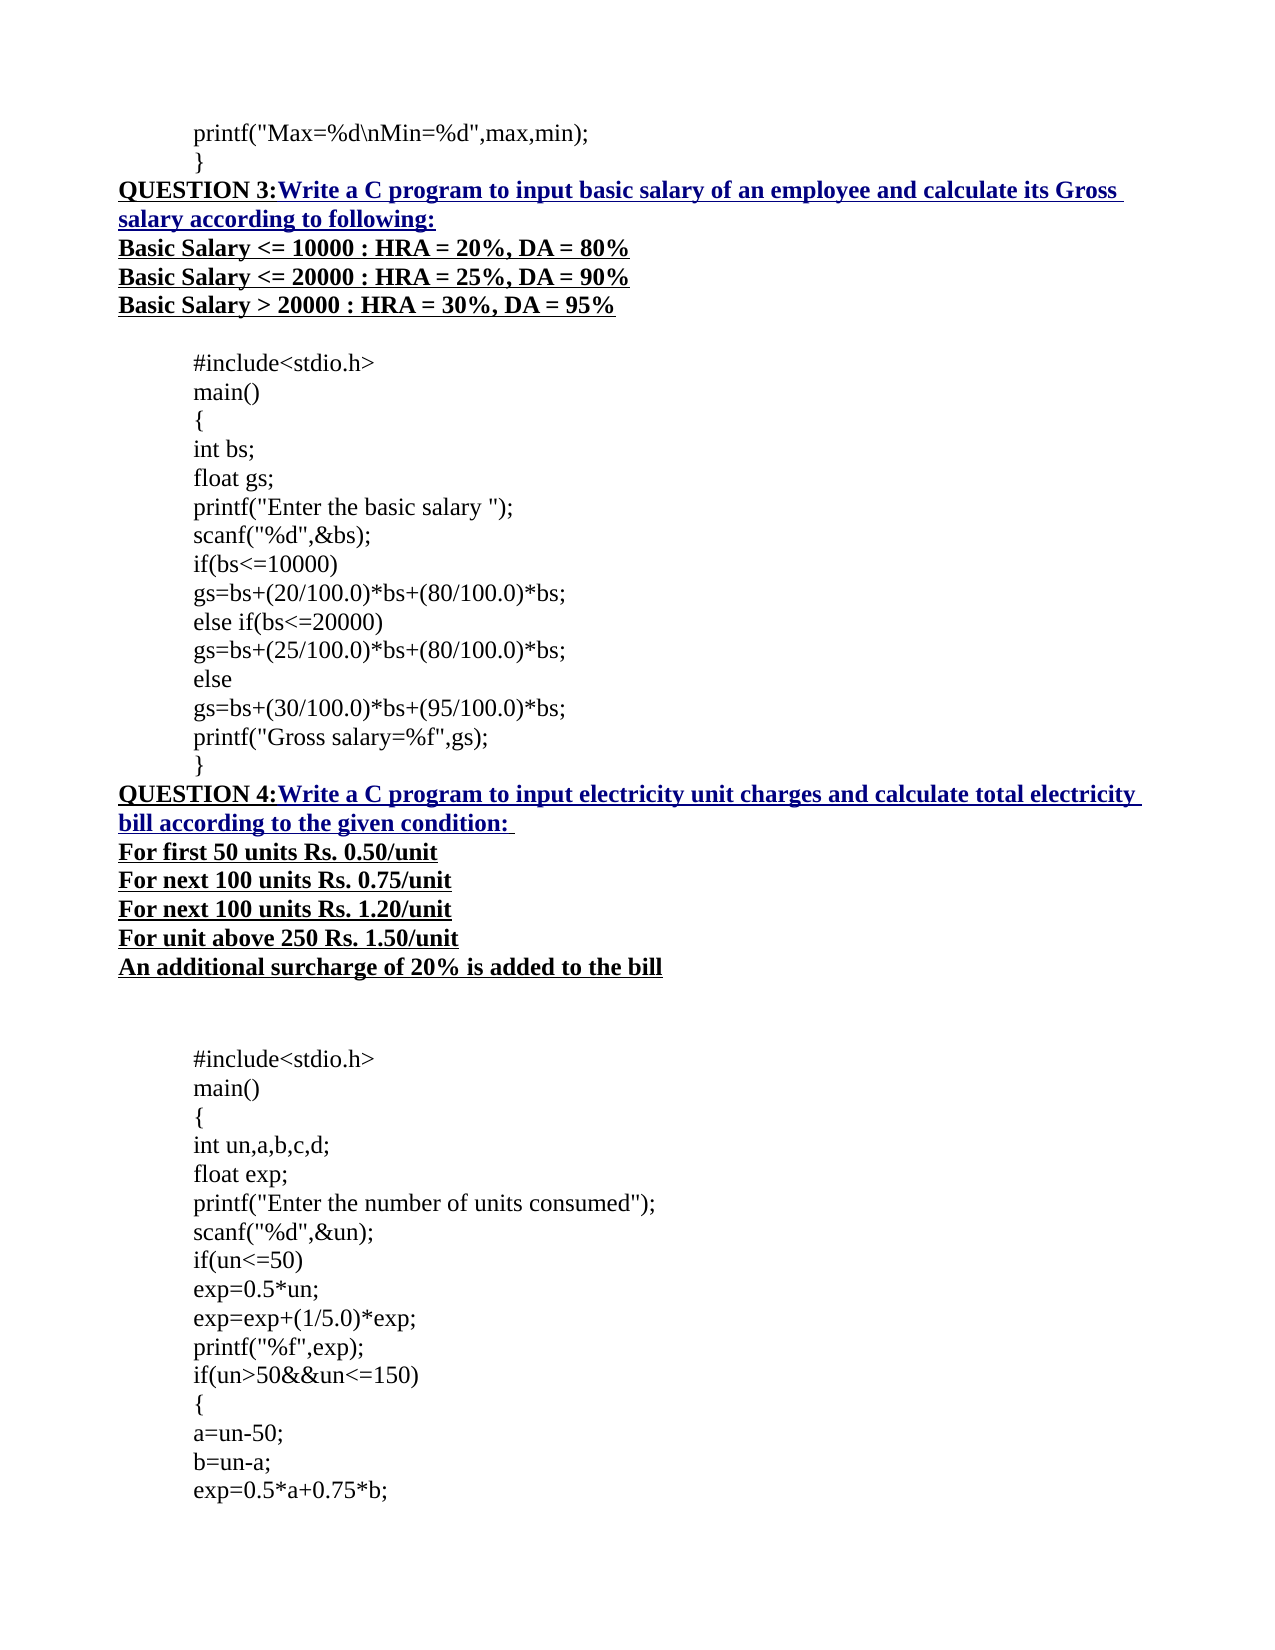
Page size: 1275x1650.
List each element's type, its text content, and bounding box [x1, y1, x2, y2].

list #include<stdio.h> [193, 1044, 1157, 1073]
list scanf("%d",&un); [193, 1217, 1157, 1246]
list { [193, 406, 1157, 434]
list printf("Gross salary=%f",gs); [193, 722, 1157, 751]
list b=un-a; [193, 1447, 1157, 1476]
list float gs; [193, 463, 1157, 492]
list QUESTION 3:Write a C program to input basic salary of an employee and calculate its Gross salary according to following: Basic Salary <= 10000 : HRA = 20%, DA = 80% Basic Salary <= 20000 : HRA = 25%, DA = 90% Basic Salary > 20000 : HRA = 30%, DA = 95% [118, 176, 1157, 319]
list } [193, 751, 1157, 779]
list exp=0.5*un; [193, 1274, 1157, 1303]
list else [193, 664, 1157, 693]
list if(bs<=10000) [193, 549, 1157, 578]
list main() [193, 377, 1157, 406]
list scanf("%d",&bs); [193, 521, 1157, 549]
list exp=0.5*a+0.75*b; [193, 1476, 1157, 1504]
list gs=bs+(25/100.0)*bs+(80/100.0)*bs; [193, 636, 1157, 664]
list float exp; [193, 1159, 1157, 1188]
list printf("Enter the basic salary "); [193, 492, 1157, 521]
list exp=exp+(1/5.0)*exp; [193, 1303, 1157, 1332]
list printf("%f",exp); [193, 1332, 1157, 1361]
list { [193, 1102, 1157, 1131]
list if(un>50&&un<=150) [193, 1361, 1157, 1389]
list int bs; [193, 434, 1157, 463]
list printf("Max=%d\nMin=%d",max,min); [193, 118, 1157, 147]
list gs=bs+(30/100.0)*bs+(95/100.0)*bs; [193, 693, 1157, 722]
list main() [193, 1073, 1157, 1102]
list QUESTION 4:Write a C program to input electricity unit charges and calculate total electricity bill according to the given condition: For first 50 units Rs. 0.50/unit For next 100 units Rs. 0.75/unit For next 100 units Rs. 1.20/unit For unit above 250 Rs. 1.50/unit An additional surcharge of 20% is added to the bill [118, 779, 1157, 981]
list #include<stdio.h> [193, 348, 1157, 377]
list if(un<=50) [193, 1246, 1157, 1274]
list { [193, 1389, 1157, 1418]
list } [193, 147, 1157, 176]
list else if(bs<=20000) [193, 607, 1157, 636]
list gs=bs+(20/100.0)*bs+(80/100.0)*bs; [193, 578, 1157, 607]
list int un,a,b,c,d; [193, 1131, 1157, 1159]
list printf("Enter the number of units consumed"); [193, 1188, 1157, 1217]
list a=un-50; [193, 1418, 1157, 1447]
